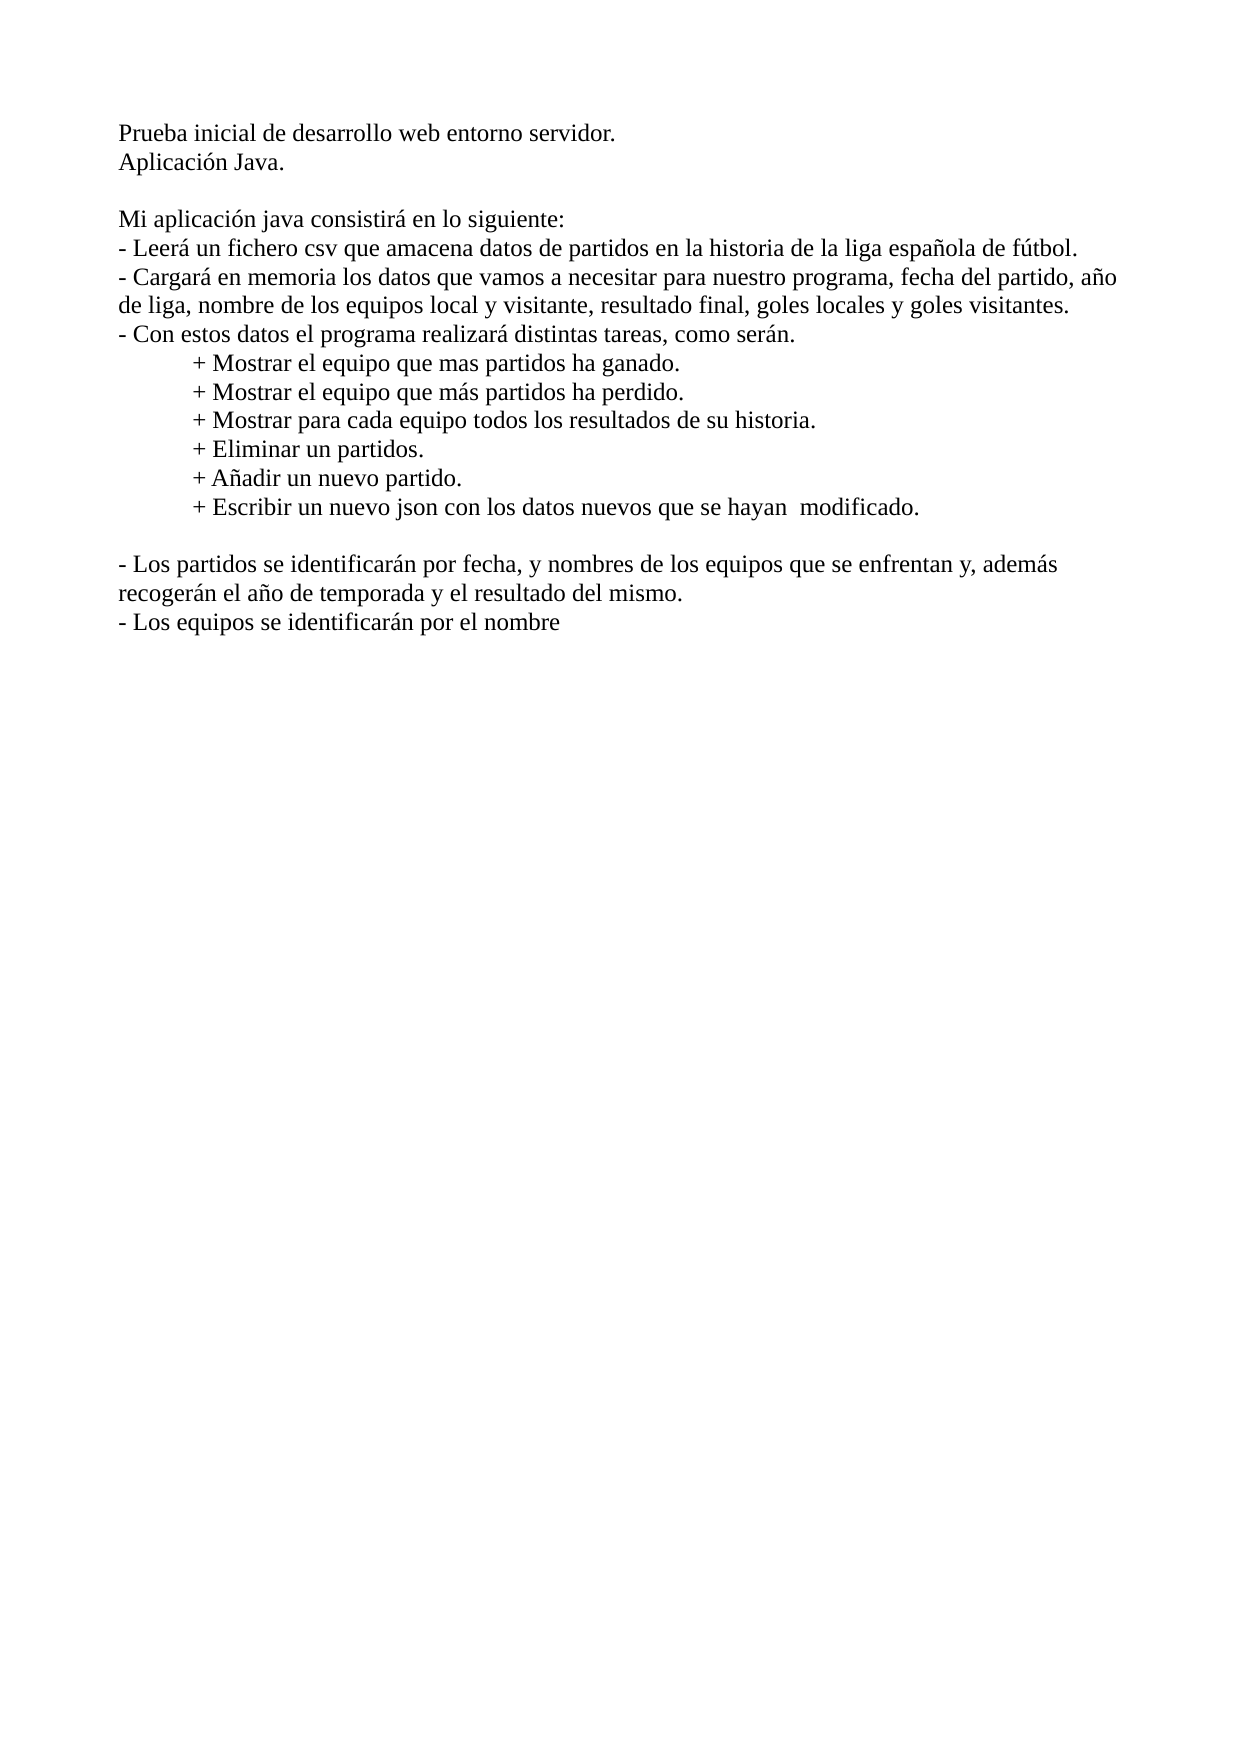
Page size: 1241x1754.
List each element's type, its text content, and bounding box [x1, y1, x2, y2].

text + Mostrar el equipo que mas partidos ha ganado. [118, 348, 1122, 377]
text - Los equipos se identificarán por el nombre [118, 607, 1122, 636]
text + Mostrar para cada equipo todos los resultados de su historia. [118, 406, 1122, 434]
text + Añadir un nuevo partido. [118, 463, 1122, 492]
text + Escribir un nuevo json con los datos nuevos que se hayan modificado. [118, 492, 1122, 521]
text + Mostrar el equipo que más partidos ha perdido. [118, 377, 1122, 406]
text + Eliminar un partidos. [118, 434, 1122, 463]
text - Con estos datos el programa realizará distintas tareas, como serán. [118, 319, 1122, 348]
text Mi aplicación java consistirá en lo siguiente: [118, 204, 1122, 233]
text - Cargará en memoria los datos que vamos a necesitar para nuestro programa, fecha del partido, año de liga, nombre de los equipos local y visitante, resultado final, goles locales y goles visitantes. [118, 262, 1122, 319]
text Aplicación Java. [118, 147, 1122, 176]
text Prueba inicial de desarrollo web entorno servidor. [118, 118, 1122, 147]
text - Los partidos se identificarán por fecha, y nombres de los equipos que se enfrentan y, además recogerán el año de temporada y el resultado del mismo. [118, 549, 1122, 607]
text - Leerá un fichero csv que amacena datos de partidos en la historia de la liga española de fútbol. [118, 233, 1122, 262]
